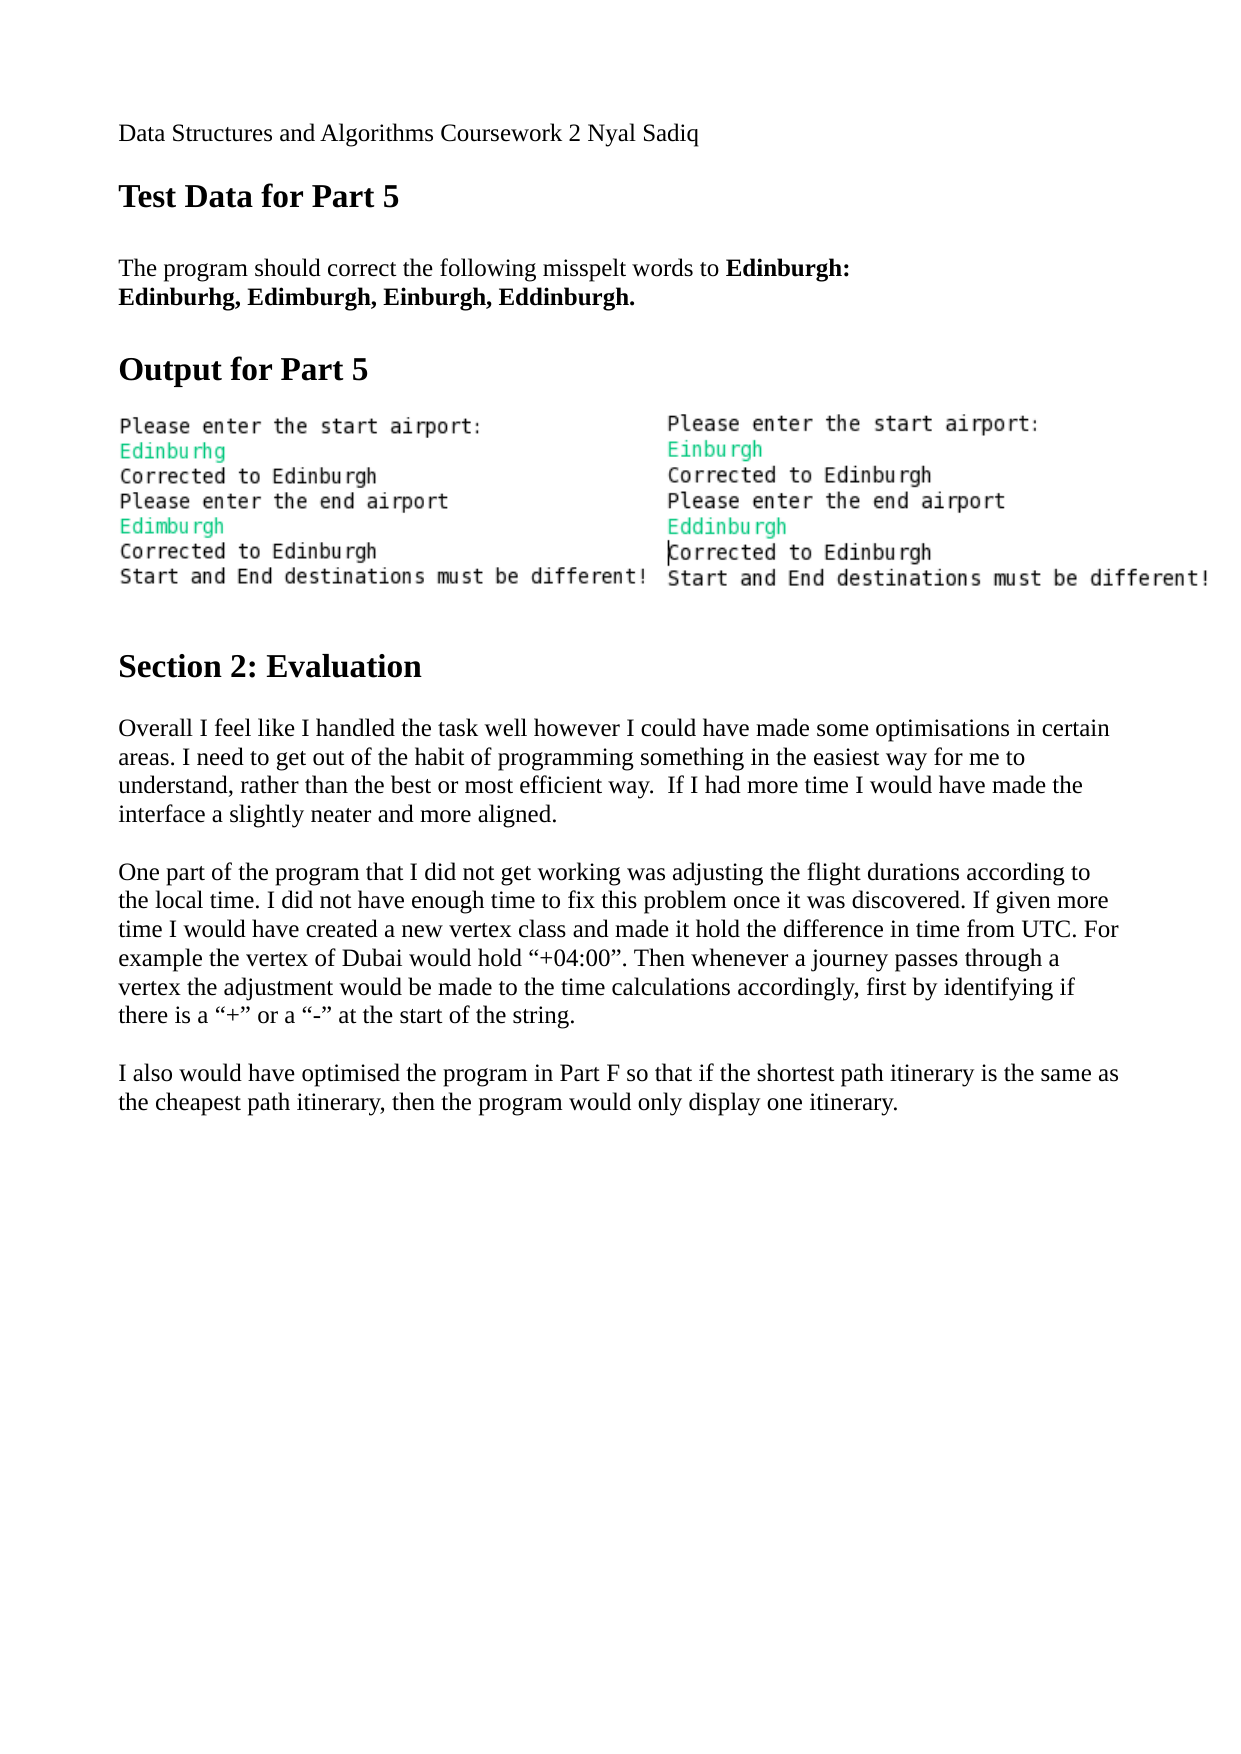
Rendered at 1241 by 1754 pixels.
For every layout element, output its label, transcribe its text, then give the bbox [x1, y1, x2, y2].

text Edinburhg, Edimburgh, Einburgh, Eddinburgh. [118, 282, 1122, 311]
text One part of the program that I did not get working was adjusting the flight durations according to the local time. I did not have enough time to fix this problem once it was discovered. If given more time I would have created a new vertex class and made it hold the difference in time from UTC. For example the vertex of Dubai would hold “+04:00”. Then whenever a journey passes through a vertex the adjustment would be made to the time calculations accordingly, first by identifying if there is a “+” or a “-” at the start of the string. [118, 857, 1122, 1029]
text Section 2: Evaluation [118, 646, 1122, 684]
text I also would have optimised the program in Part F so that if the shortest path itinerary is the same as the cheapest path itinerary, then the program would only display one itinerary. [118, 1058, 1122, 1116]
picture [116, 413, 1220, 601]
text Output for Part 5 [118, 349, 1122, 387]
text Overall I feel like I handled the task well however I could have made some optimisations in certain areas. I need to get out of the habit of programming something in the easiest way for me to understand, rather than the best or most efficient way. If I had more time I would have made the interface a slightly neater and more aligned. [118, 713, 1122, 828]
text Test Data for Part 5 [118, 176, 1122, 215]
text The program should correct the following misspelt words to Edinburgh: [118, 253, 1122, 282]
